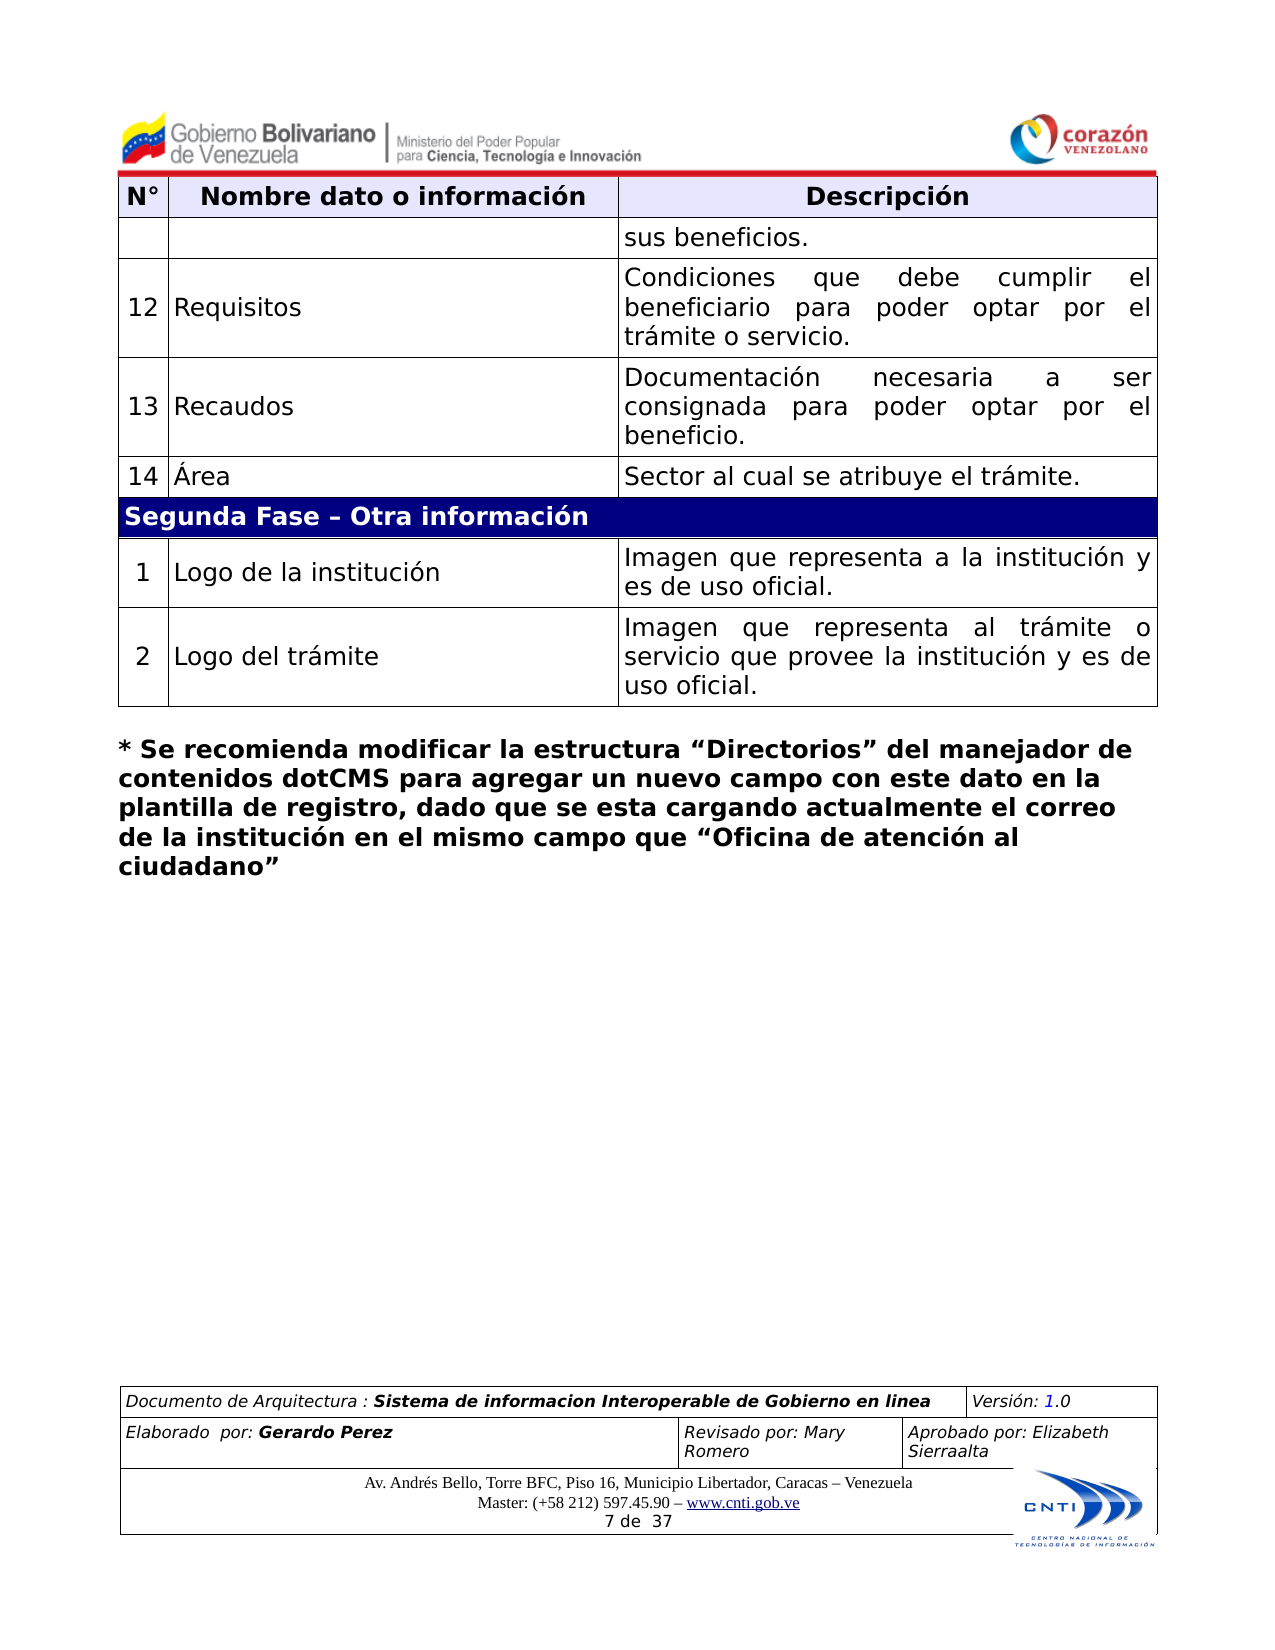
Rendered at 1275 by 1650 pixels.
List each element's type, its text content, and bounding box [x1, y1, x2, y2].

table_cell Logo de la institución [169, 539, 618, 607]
table_cell Imagen que representa al trámite o servicio que provee la institución y es de uso oficial. [619, 608, 1157, 706]
picture [1013, 1468, 1156, 1548]
table_cell Logo del trámite [169, 608, 618, 706]
table_cell Imagen que representa a la institución y es de uso oficial. [619, 539, 1157, 607]
text * Se recomienda modificar la estructura “Directorios” del manejador de contenidos dotCMS para agregar un nuevo campo con este dato en la plantilla de registro, dado que se esta cargando actualmente el correo de la institución en el mismo campo que “Oficina de atención al ciudadano” [118, 735, 1157, 881]
table_cell 1 [119, 539, 168, 607]
table_cell Recaudos [169, 358, 618, 456]
table_cell 2 [119, 608, 168, 706]
table_cell sus beneficios. [619, 218, 1157, 258]
table_cell Sector al cual se atribuye el trámite. [619, 457, 1157, 497]
picture [117, 107, 1157, 177]
table_cell Segunda Fase – Otra información [119, 498, 1157, 537]
table_header Descripción [619, 177, 1157, 217]
table_cell 14 [119, 457, 168, 497]
table_cell Documentación necesaria a ser consignada para poder optar por el beneficio. [619, 358, 1157, 456]
table_cell 12 [119, 259, 168, 357]
table_header N° [119, 177, 168, 217]
table_header Nombre dato o información [169, 177, 618, 217]
table_cell Requisitos [169, 259, 618, 357]
table_cell Área [169, 457, 618, 497]
table_cell 13 [119, 358, 168, 456]
table_cell [169, 218, 618, 258]
table_cell Condiciones que debe cumplir el beneficiario para poder optar por el trámite o servicio. [619, 259, 1157, 357]
table_cell [119, 218, 168, 258]
